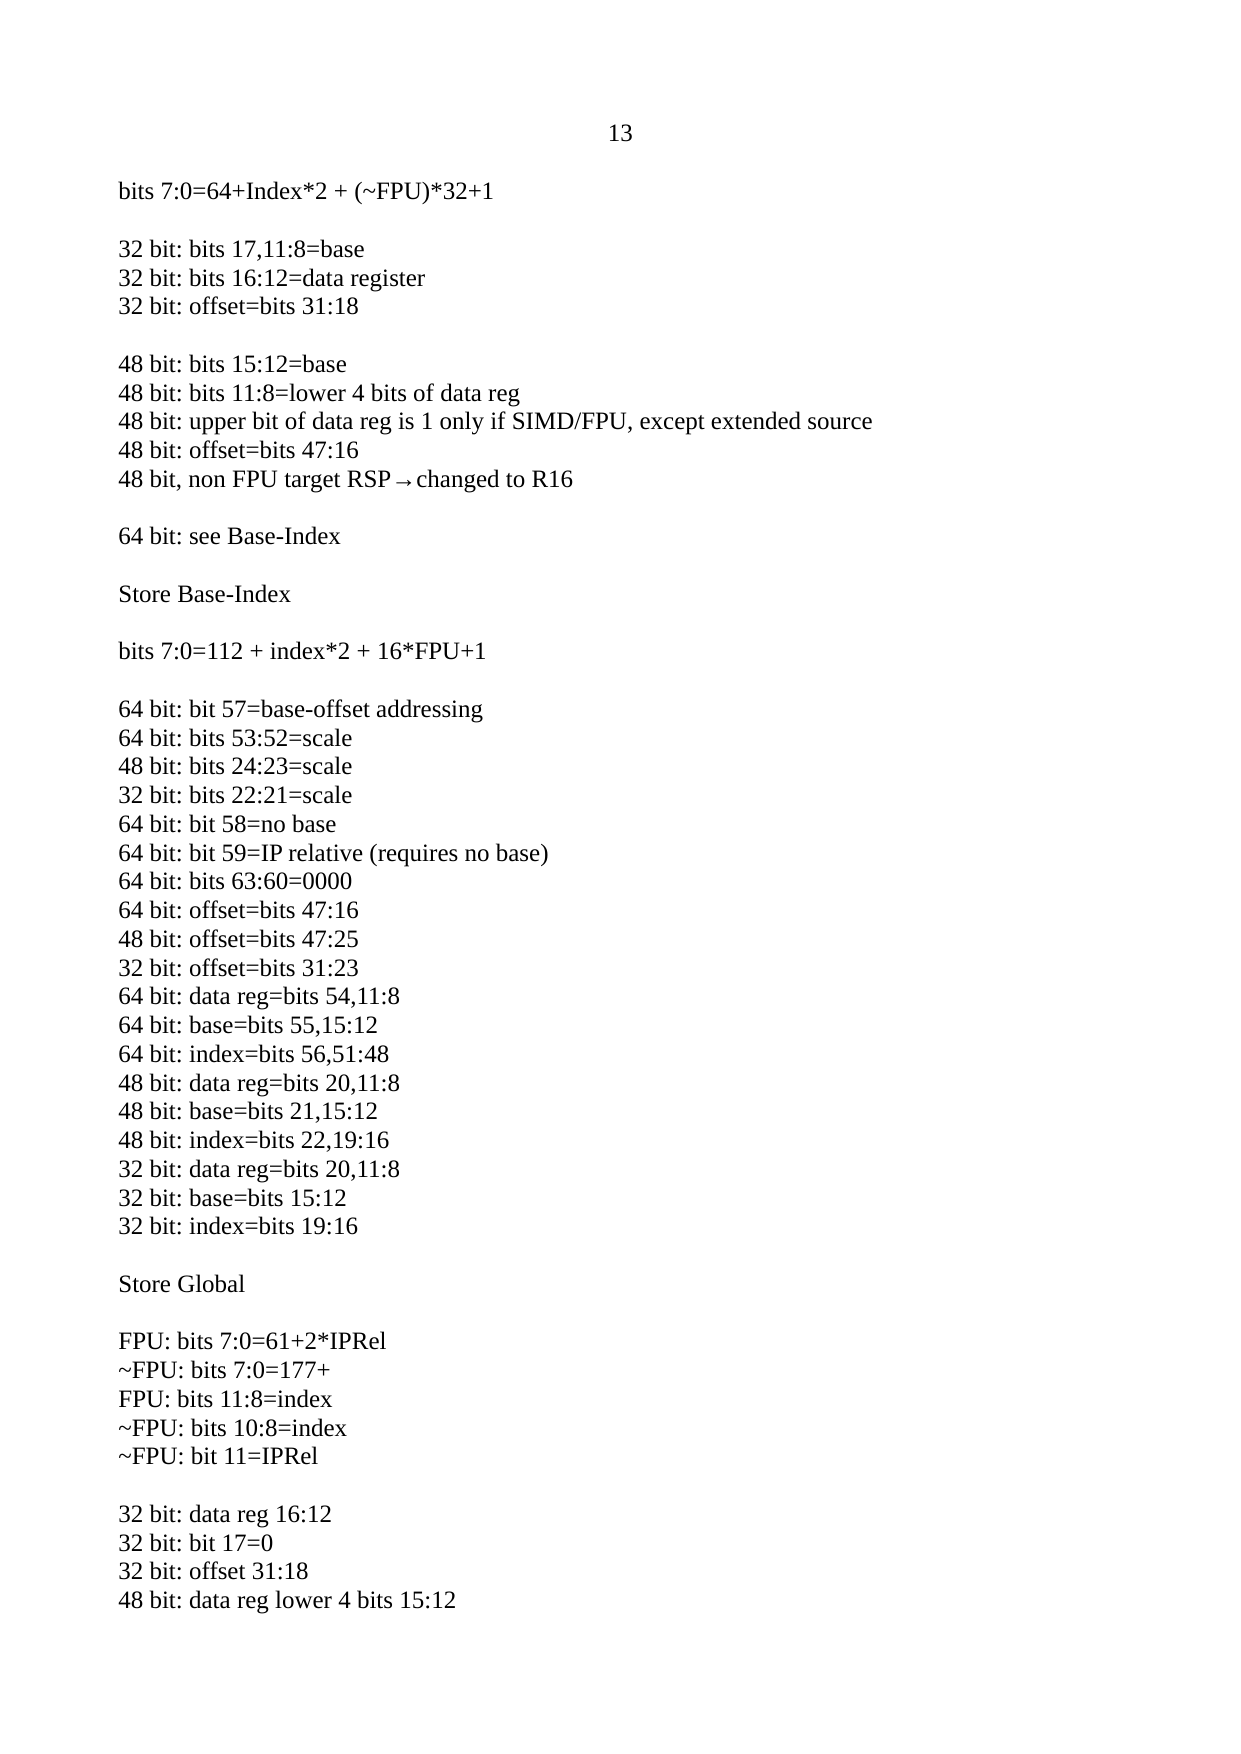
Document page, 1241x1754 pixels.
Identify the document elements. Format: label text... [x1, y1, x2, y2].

text 32 bit: offset=bits 31:18 [118, 291, 1122, 320]
text 64 bit: offset=bits 47:16 [118, 895, 1122, 924]
text 48 bit: bits 24:23=scale [118, 751, 1122, 780]
text FPU: bits 7:0=61+2*IPRel [118, 1326, 1122, 1355]
text Store Base-Index [118, 579, 1122, 608]
text ~FPU: bit 11=IPRel [118, 1441, 1122, 1470]
text 32 bit: index=bits 19:16 [118, 1211, 1122, 1240]
text 32 bit: offset 31:18 [118, 1556, 1122, 1585]
text 32 bit: bits 17,11:8=base [118, 234, 1122, 263]
text 64 bit: data reg=bits 54,11:8 [118, 981, 1122, 1010]
text 32 bit: data reg=bits 20,11:8 [118, 1154, 1122, 1183]
text 48 bit: upper bit of data reg is 1 only if SIMD/FPU, except extended source [118, 406, 1122, 435]
text 64 bit: see Base-Index [118, 521, 1122, 550]
text ~FPU: bits 7:0=177+ [118, 1355, 1122, 1384]
text 64 bit: bit 58=no base [118, 809, 1122, 838]
text 32 bit: base=bits 15:12 [118, 1183, 1122, 1211]
text bits 7:0=64+Index*2 + (~FPU)*32+1 [118, 176, 1122, 205]
text ~FPU: bits 10:8=index [118, 1413, 1122, 1441]
text 64 bit: bits 63:60=0000 [118, 866, 1122, 895]
text 32 bit: bit 17=0 [118, 1528, 1122, 1556]
text 48 bit: bits 11:8=lower 4 bits of data reg [118, 378, 1122, 406]
text 64 bit: bit 59=IP relative (requires no base) [118, 838, 1122, 866]
text 48 bit: data reg=bits 20,11:8 [118, 1068, 1122, 1096]
text 48 bit: data reg lower 4 bits 15:12 [118, 1585, 1122, 1614]
text 48 bit: bits 15:12=base [118, 349, 1122, 378]
text 48 bit: offset=bits 47:16 [118, 435, 1122, 464]
text FPU: bits 11:8=index [118, 1384, 1122, 1413]
text bits 7:0=112 + index*2 + 16*FPU+1 [118, 636, 1122, 665]
text 48 bit: base=bits 21,15:12 [118, 1096, 1122, 1125]
text 32 bit: offset=bits 31:23 [118, 953, 1122, 981]
text Store Global [118, 1269, 1122, 1298]
text 32 bit: bits 16:12=data register [118, 263, 1122, 291]
text 48 bit, non FPU target RSP→changed to R16 [118, 464, 1122, 493]
text 64 bit: index=bits 56,51:48 [118, 1039, 1122, 1068]
text 64 bit: bit 57=base-offset addressing [118, 694, 1122, 723]
text 48 bit: offset=bits 47:25 [118, 924, 1122, 953]
text 64 bit: bits 53:52=scale [118, 723, 1122, 751]
text 32 bit: data reg 16:12 [118, 1499, 1122, 1528]
text 32 bit: bits 22:21=scale [118, 780, 1122, 809]
text 64 bit: base=bits 55,15:12 [118, 1010, 1122, 1039]
text 48 bit: index=bits 22,19:16 [118, 1125, 1122, 1154]
